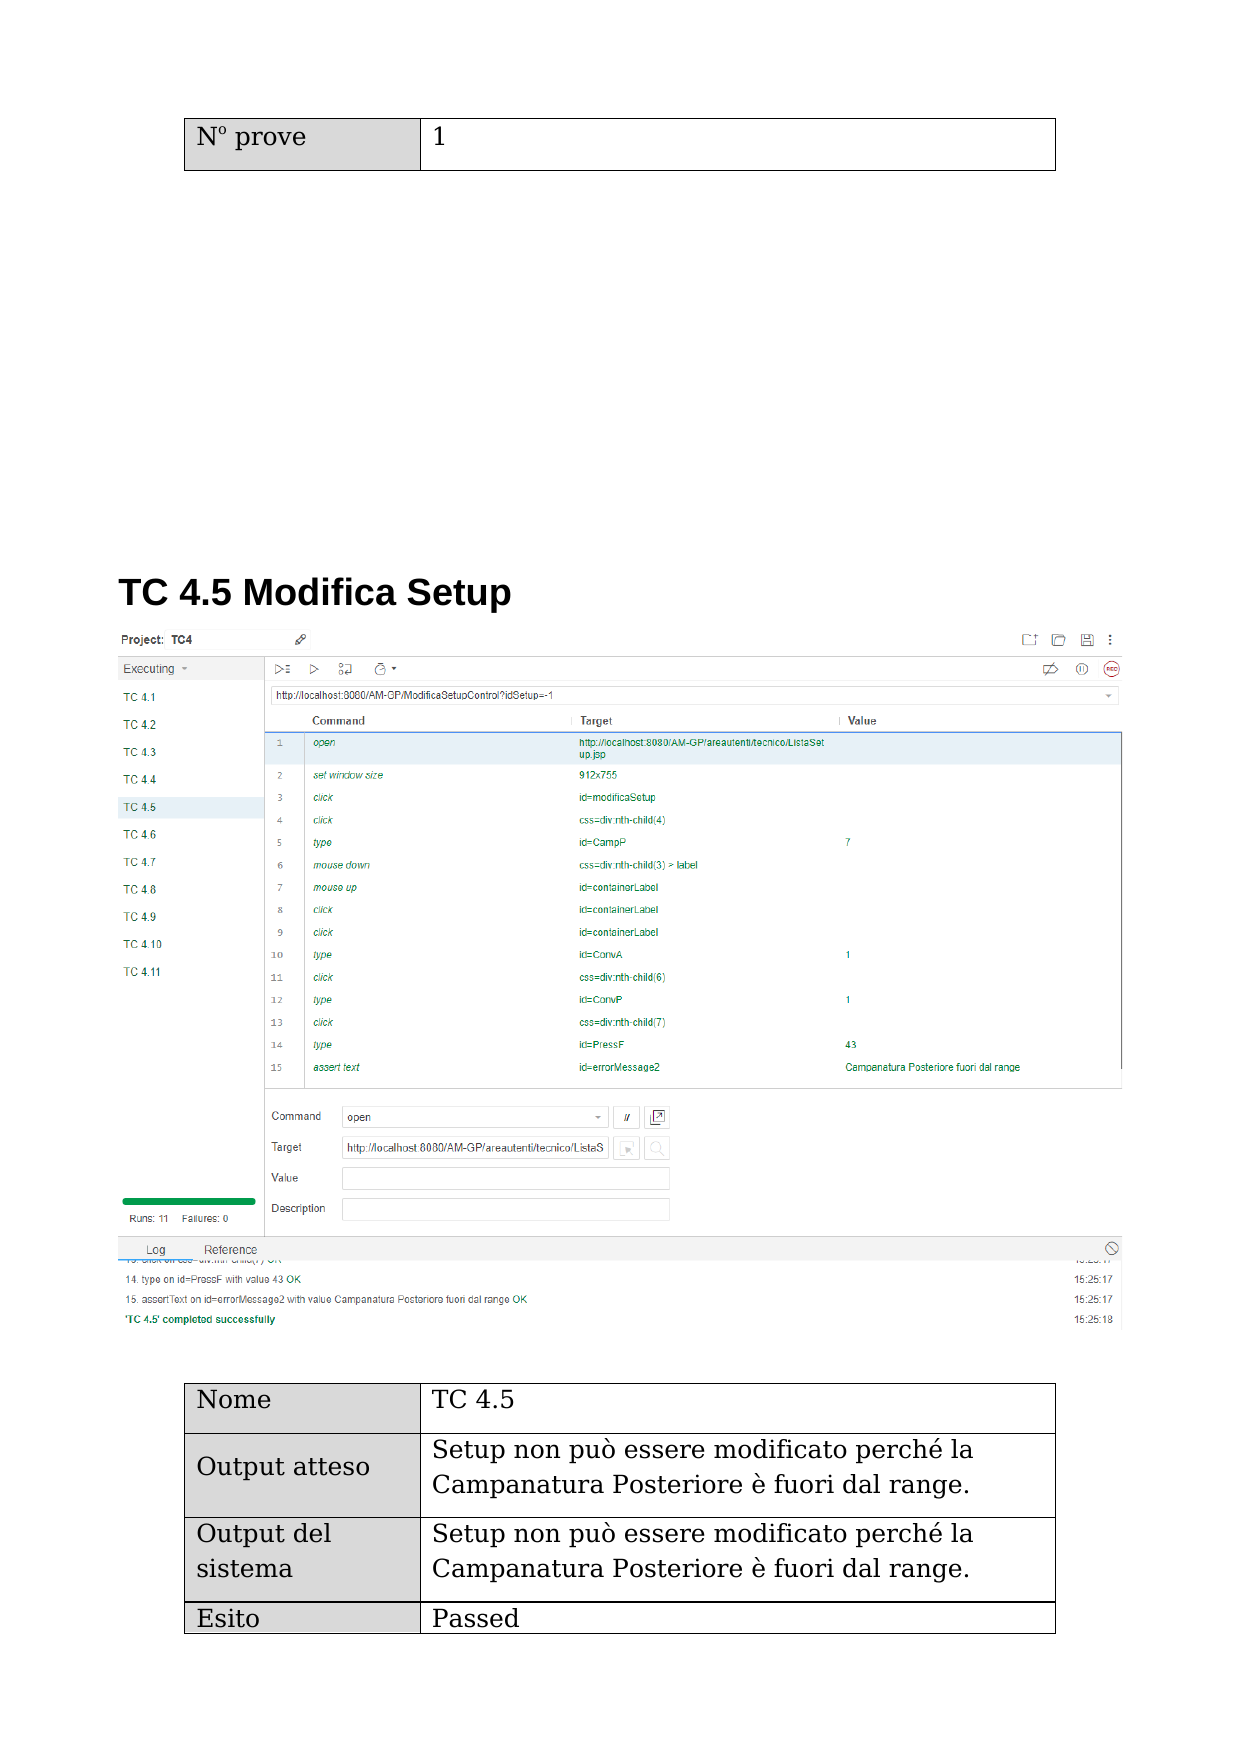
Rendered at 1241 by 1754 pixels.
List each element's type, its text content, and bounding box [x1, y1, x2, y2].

table_cell Output del sistema [185, 1518, 420, 1601]
table_cell Passed [421, 1603, 1055, 1632]
table_header Nome [185, 1384, 420, 1433]
subtitle TC 4.5 Modifica Setup [118, 570, 1122, 613]
table_cell 1 [421, 119, 1055, 170]
picture [118, 626, 1123, 1330]
table_cell No prove [185, 119, 420, 170]
table_cell Setup non può essere modificato perché la Campanatura Posteriore è fuori dal range. [421, 1518, 1055, 1601]
table_cell Esito [185, 1603, 420, 1632]
table_cell Setup non può essere modificato perché la Campanatura Posteriore è fuori dal range. [421, 1434, 1055, 1517]
table_cell Output atteso [185, 1434, 420, 1517]
table_header TC 4.5 [421, 1384, 1055, 1433]
